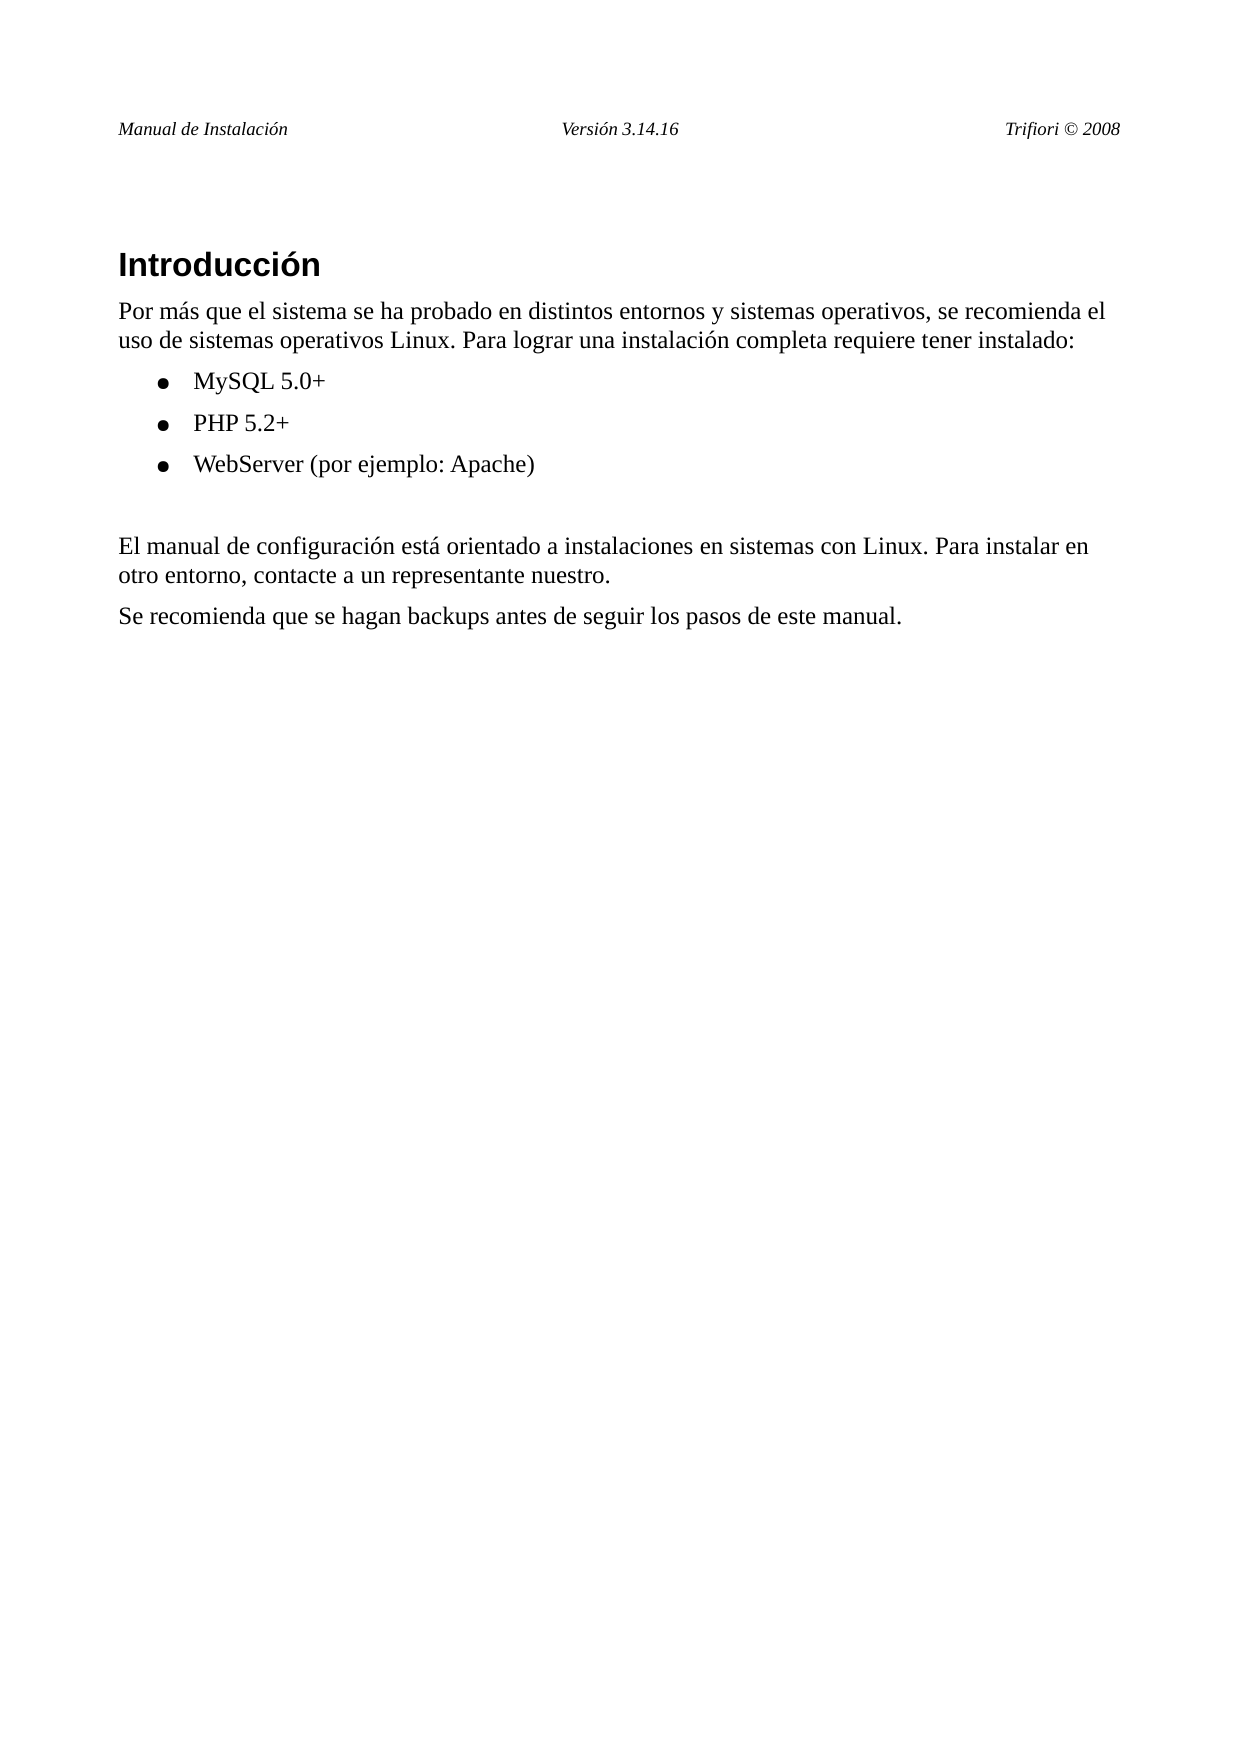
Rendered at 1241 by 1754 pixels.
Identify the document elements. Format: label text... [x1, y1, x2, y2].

text Por más que el sistema se ha probado en distintos entornos y sistemas operativos, se recomienda el uso de sistemas operativos Linux. Para lograr una instalación completa requiere tener instalado: [118, 296, 1122, 354]
list MySQL 5.0+ [156, 366, 1122, 395]
list PHP 5.2+ [156, 408, 1122, 436]
subtitle Introducción [118, 245, 1122, 284]
text El manual de configuración está orientado a instalaciones en sistemas con Linux. Para instalar en otro entorno, contacte a un representante nuestro. [118, 531, 1122, 589]
list WebServer (por ejemplo: Apache) [156, 449, 1122, 478]
text Se recomienda que se hagan backups antes de seguir los pasos de este manual. [118, 601, 1122, 630]
